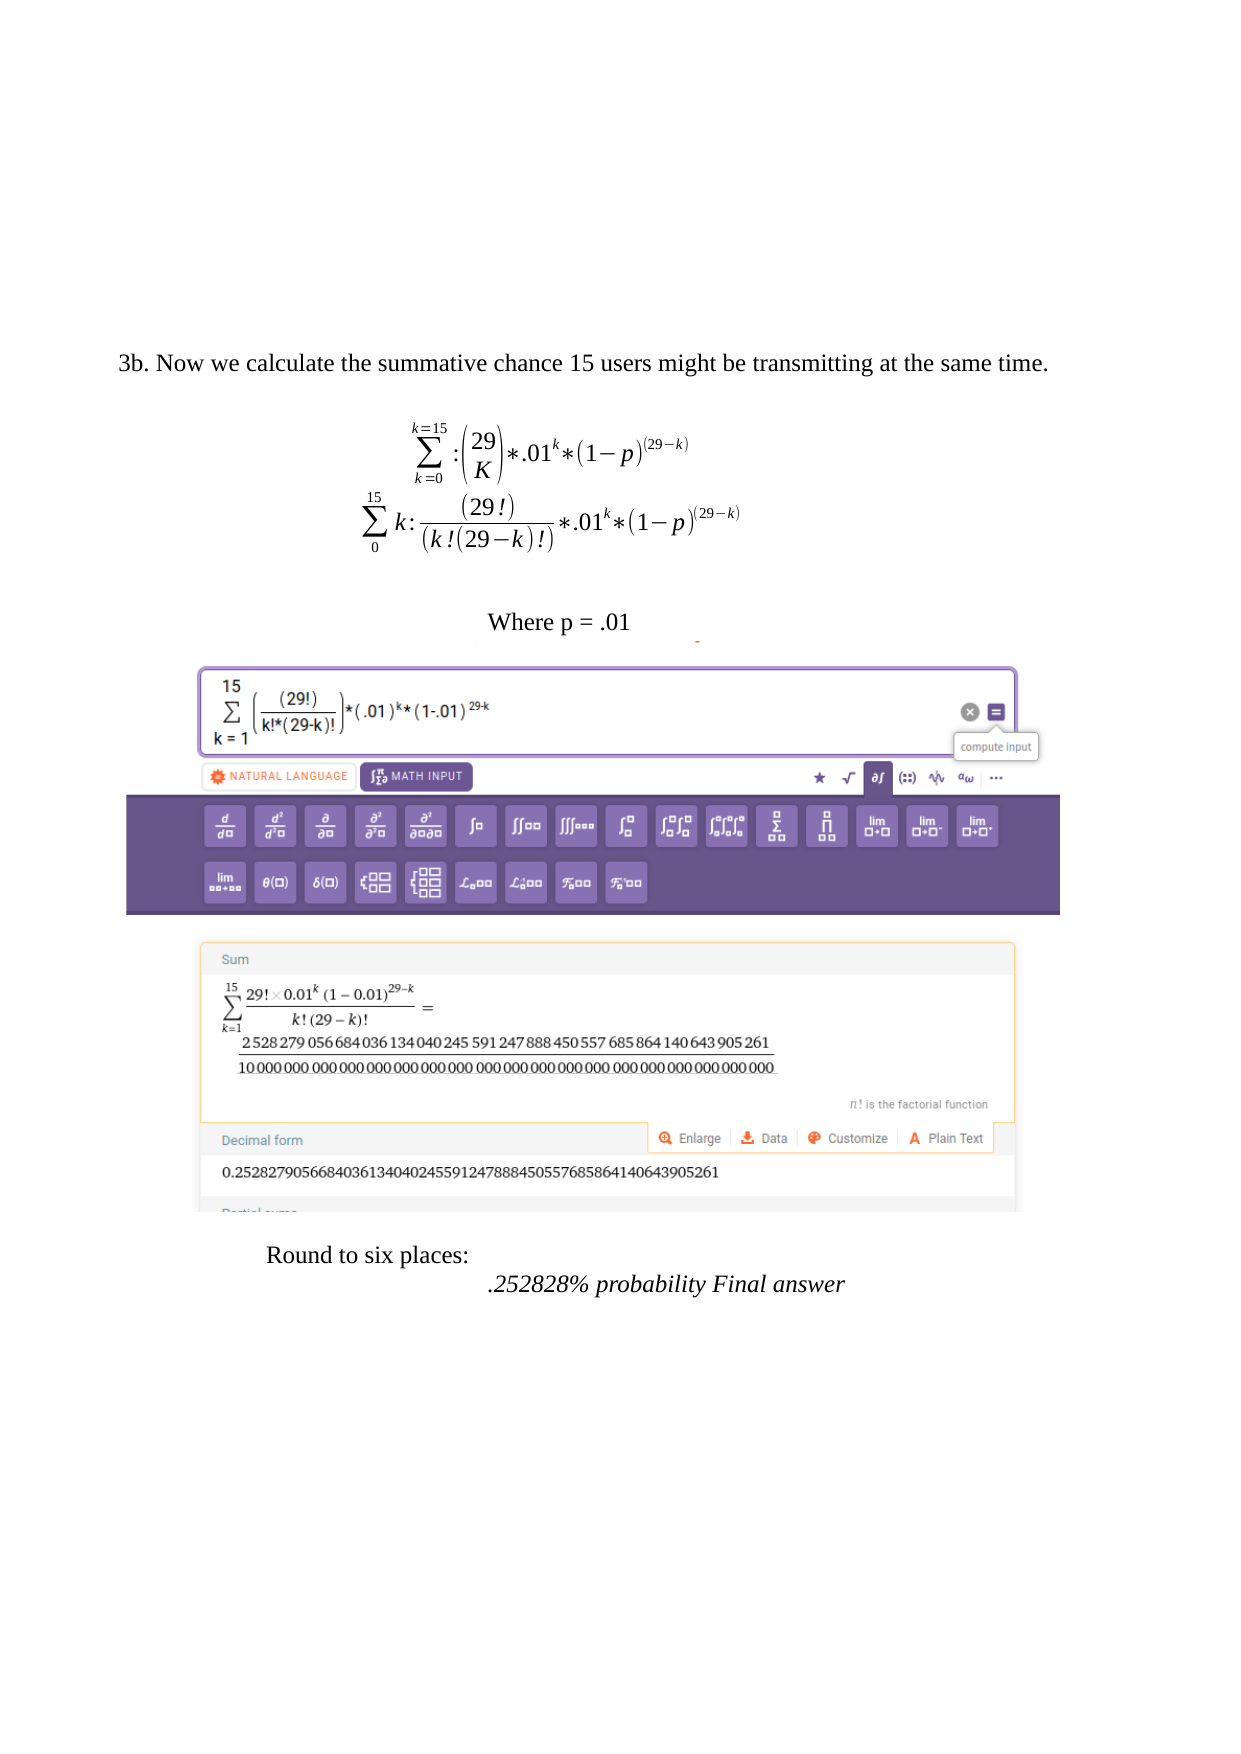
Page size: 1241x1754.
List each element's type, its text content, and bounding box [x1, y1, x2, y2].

text .252828% probability Final answer [118, 1269, 1122, 1298]
text Where p = .01 Round to six places: [118, 377, 1122, 1269]
picture [126, 641, 1060, 1212]
text 3b. Now we calculate the summative chance 15 users might be transmitting at the same time. [118, 348, 1122, 377]
